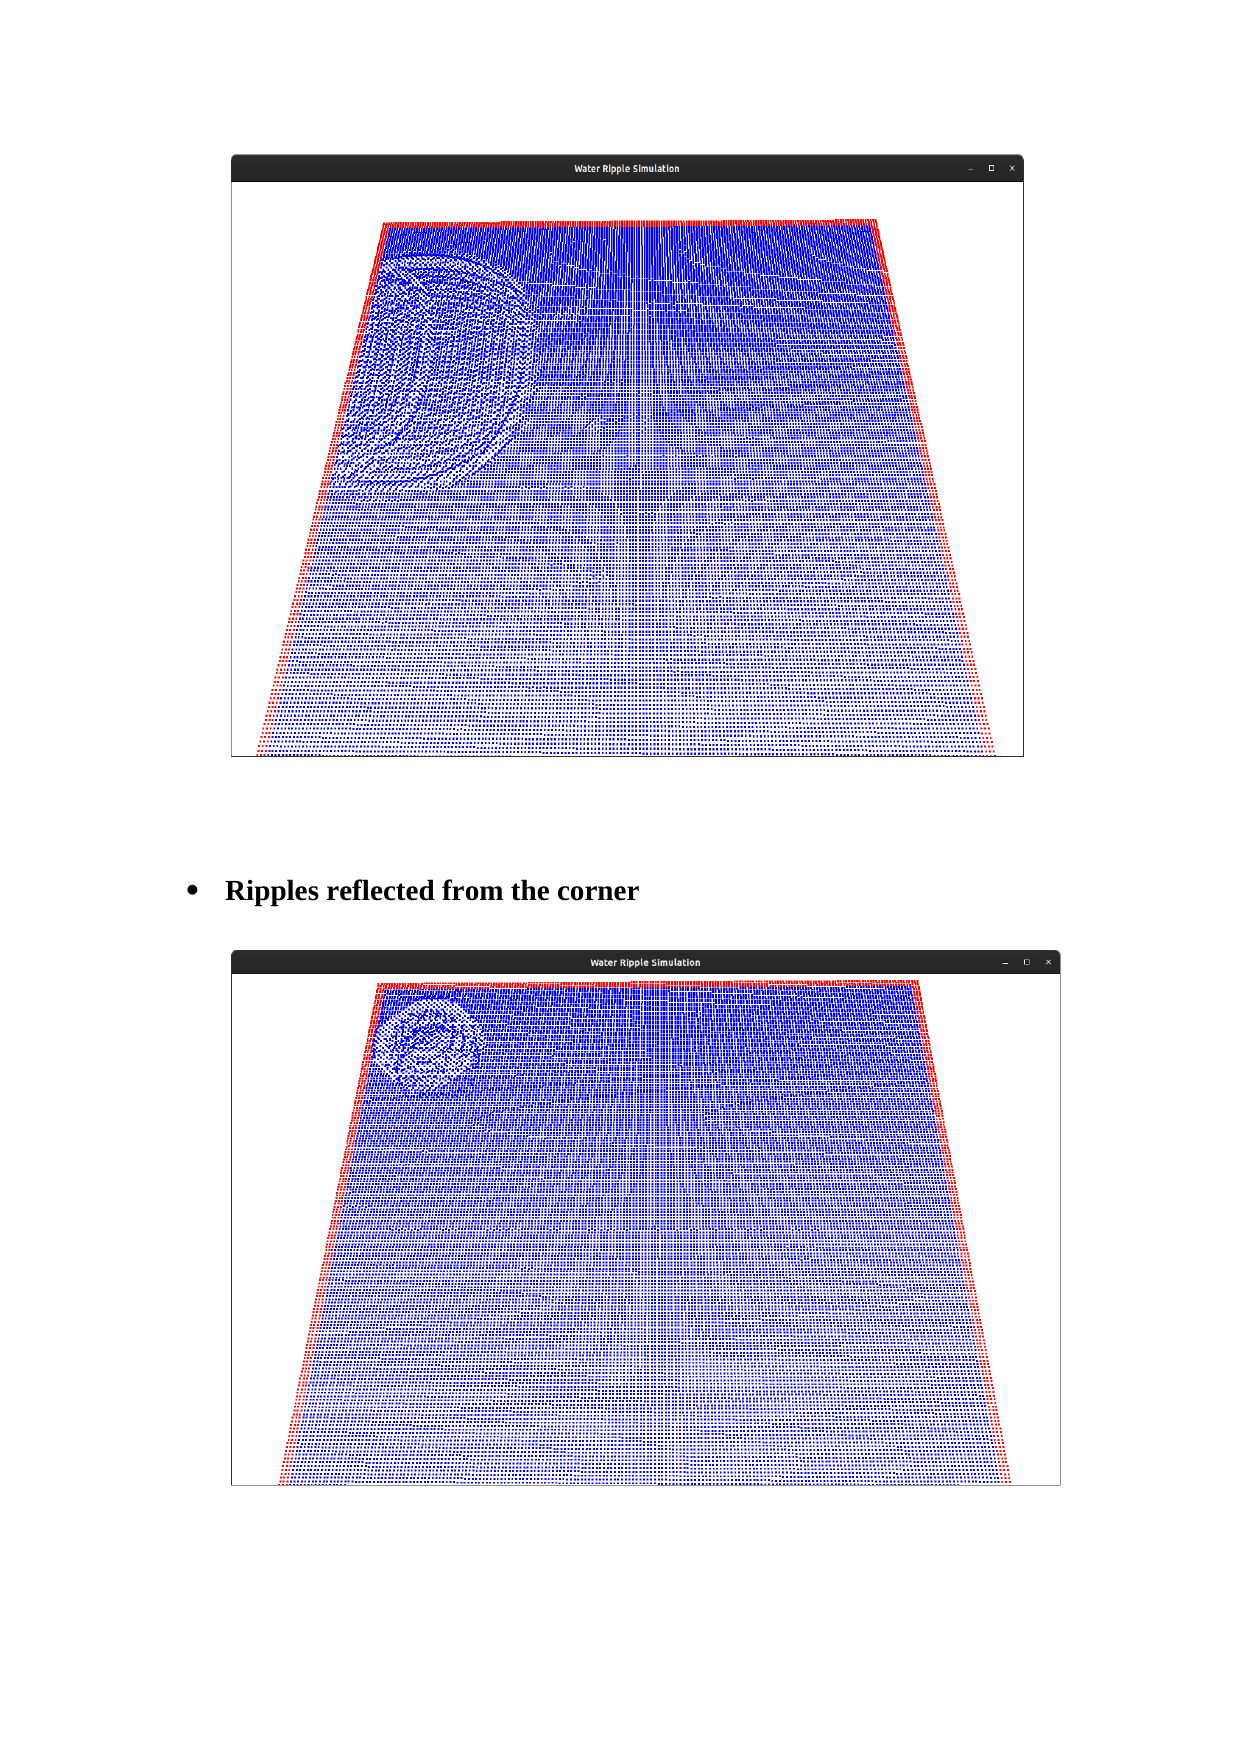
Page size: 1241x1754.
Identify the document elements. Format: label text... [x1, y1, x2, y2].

picture [225, 945, 1066, 1491]
list Ripples reflected from the corner [187, 873, 1090, 907]
picture [225, 150, 1029, 763]
